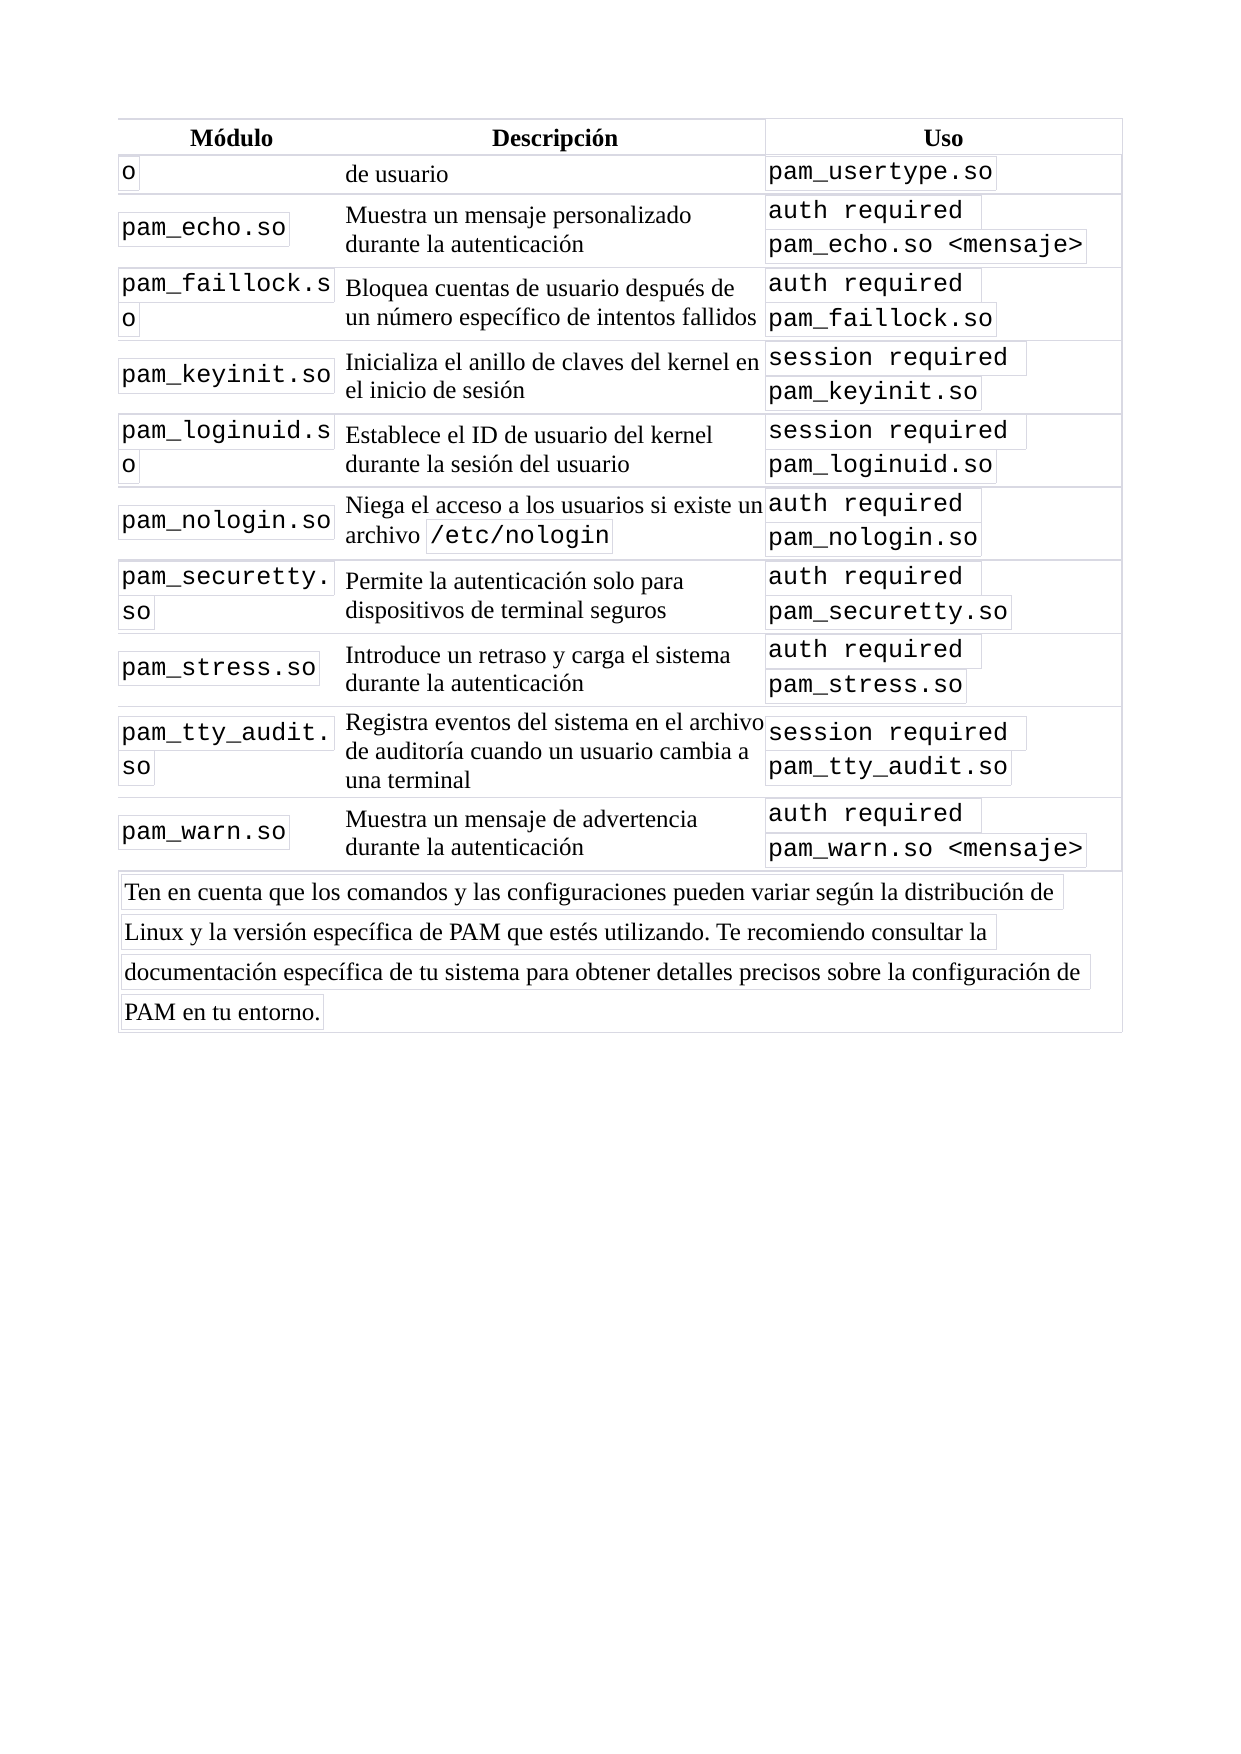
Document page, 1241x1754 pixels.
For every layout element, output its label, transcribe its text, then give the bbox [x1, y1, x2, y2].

table_cell pam_nologin.so [118, 488, 345, 559]
table_cell Niega el acceso a los usuarios si existe un archivo /etc/nologin [345, 488, 765, 559]
table_cell Bloquea cuentas de usuario después de un número específico de intentos fallidos [345, 268, 765, 339]
table_cell auth required pam_faillock.so [765, 268, 1121, 339]
table_cell session required pam_loginuid.so [765, 415, 1121, 486]
table_cell pam_keyinit.so [118, 341, 345, 413]
table_header Módulo [118, 120, 345, 154]
text Ten en cuenta que los comandos y las configuraciones pueden variar según la distribución de Linux y la versión específica de PAM que estés utilizando. Te recomiendo consultar la documentación específica de tu sistema para obtener detalles precisos sobre la configuración de PAM en tu entorno. [119, 872, 1122, 1032]
table_cell Introduce un retraso y carga el sistema durante la autenticación [345, 634, 765, 706]
table_cell pam_echo.so [118, 195, 345, 266]
table_header Descripción [345, 120, 765, 154]
table_cell Muestra un mensaje personalizado durante la autenticación [345, 195, 765, 266]
table_cell pam_securetty.so [118, 561, 345, 632]
table_cell auth required pam_echo.so <mensaje> [765, 195, 1121, 266]
table_cell session required pam_tty_audit.so [765, 707, 1121, 796]
table_cell pam_stress.so [118, 634, 345, 706]
table_cell pam_usertype.so [765, 155, 1121, 193]
table_cell pam_faillock.so [118, 268, 345, 339]
table_cell de usuario [345, 156, 765, 193]
table_cell Registra eventos del sistema en el archivo de auditoría cuando un usuario cambia a una terminal [345, 707, 765, 796]
table_cell session required pam_keyinit.so [765, 341, 1121, 413]
table_cell auth required pam_securetty.so [765, 561, 1121, 632]
table_cell auth required pam_stress.so [765, 634, 1121, 706]
table_cell auth required pam_nologin.so [765, 488, 1121, 559]
table_cell pam_tty_audit.so [118, 707, 345, 796]
table_cell Permite la autenticación solo para dispositivos de terminal seguros [345, 561, 765, 632]
table_cell Muestra un mensaje de advertencia durante la autenticación [345, 798, 765, 870]
table_cell Inicializa el anillo de claves del kernel en el inicio de sesión [345, 341, 765, 413]
table_header Uso [766, 119, 1122, 154]
table_cell Establece el ID de usuario del kernel durante la sesión del usuario [345, 415, 765, 486]
table_cell pam_warn.so [118, 798, 345, 870]
table_cell pam_loginuid.so [118, 415, 345, 486]
table_cell o [118, 156, 345, 193]
table_cell auth required pam_warn.so <mensaje> [765, 798, 1121, 870]
